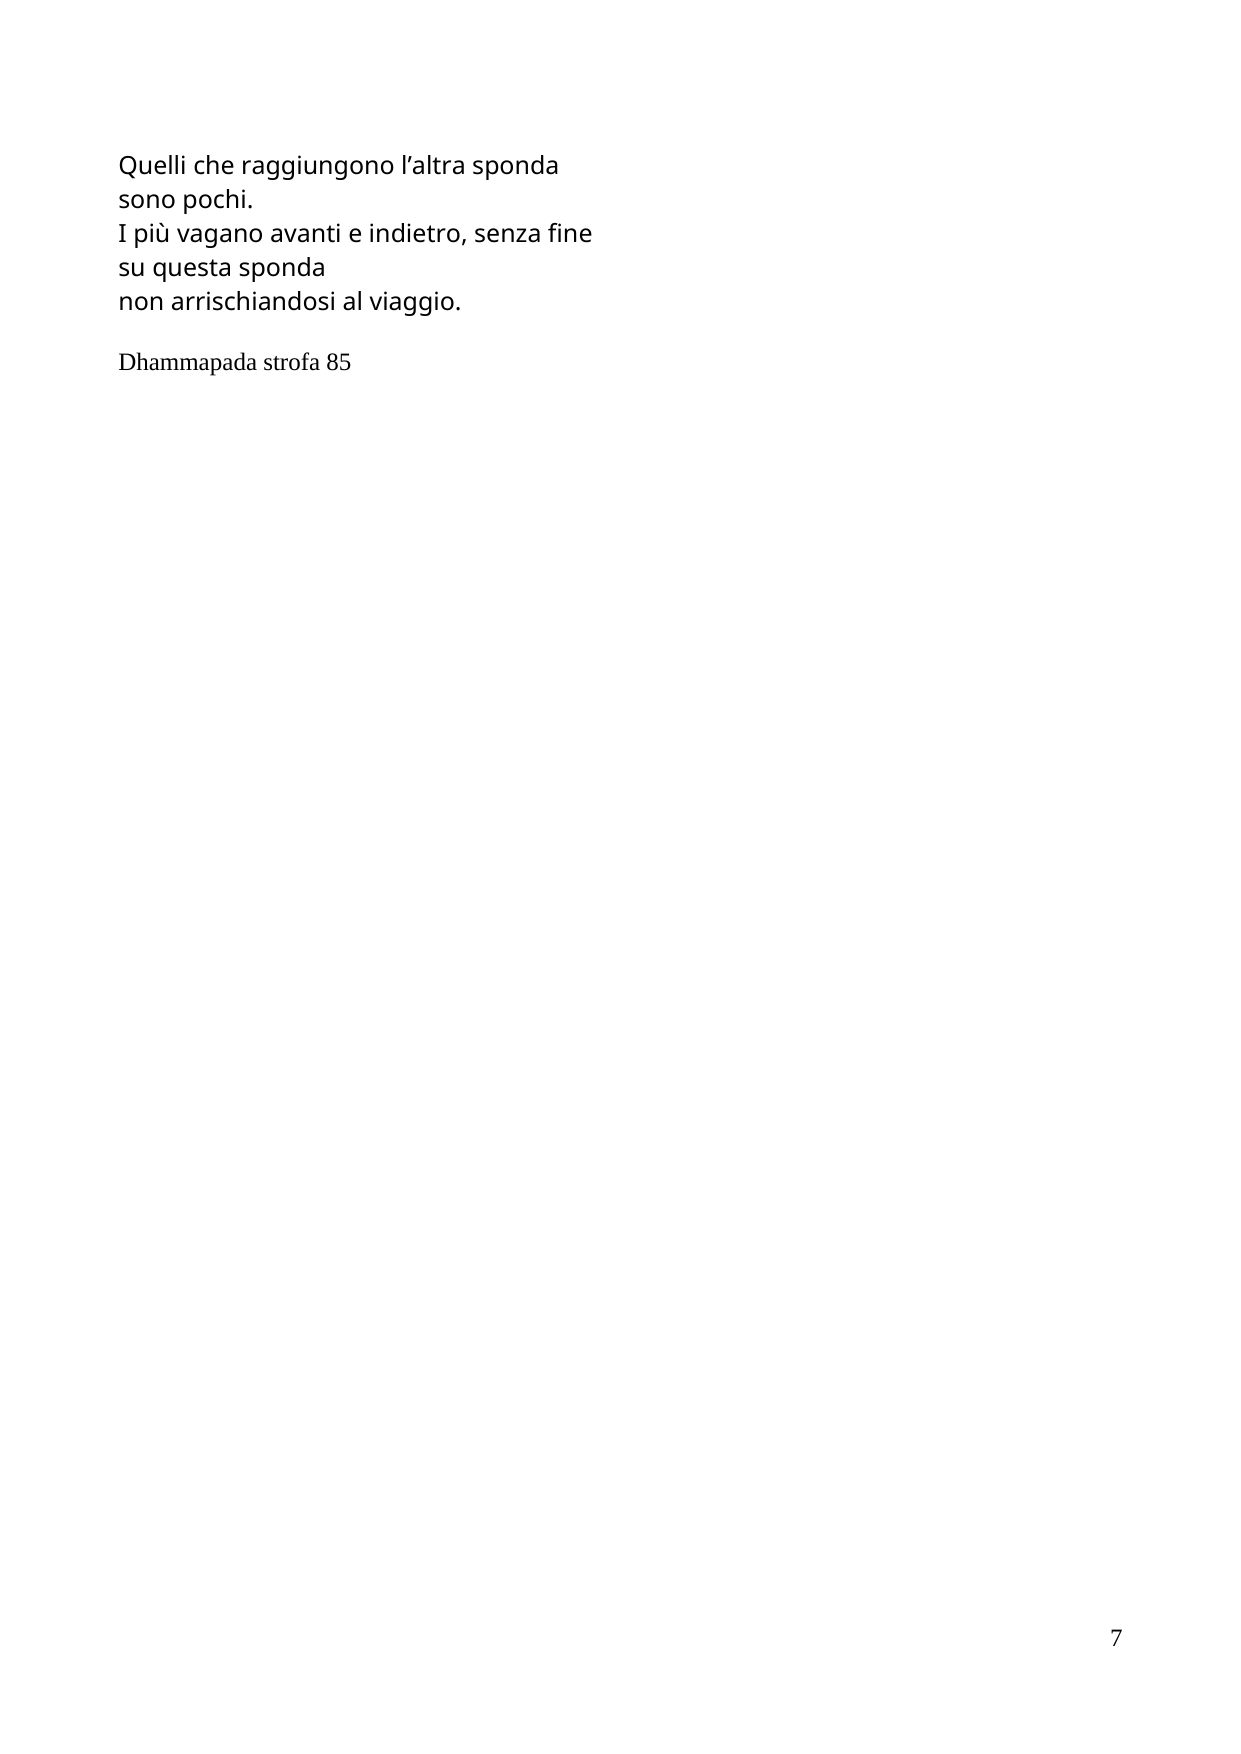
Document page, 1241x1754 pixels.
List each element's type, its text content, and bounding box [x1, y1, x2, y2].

text sono pochi. [118, 182, 1122, 216]
text Dhammapada strofa 85 [118, 347, 1122, 375]
text I più vagano avanti e indietro, senza fine [118, 216, 1122, 250]
text non arrischiandosi al viaggio. [118, 284, 1122, 318]
text Quelli che raggiungono l’altra sponda [118, 148, 1122, 182]
text su questa sponda [118, 250, 1122, 284]
